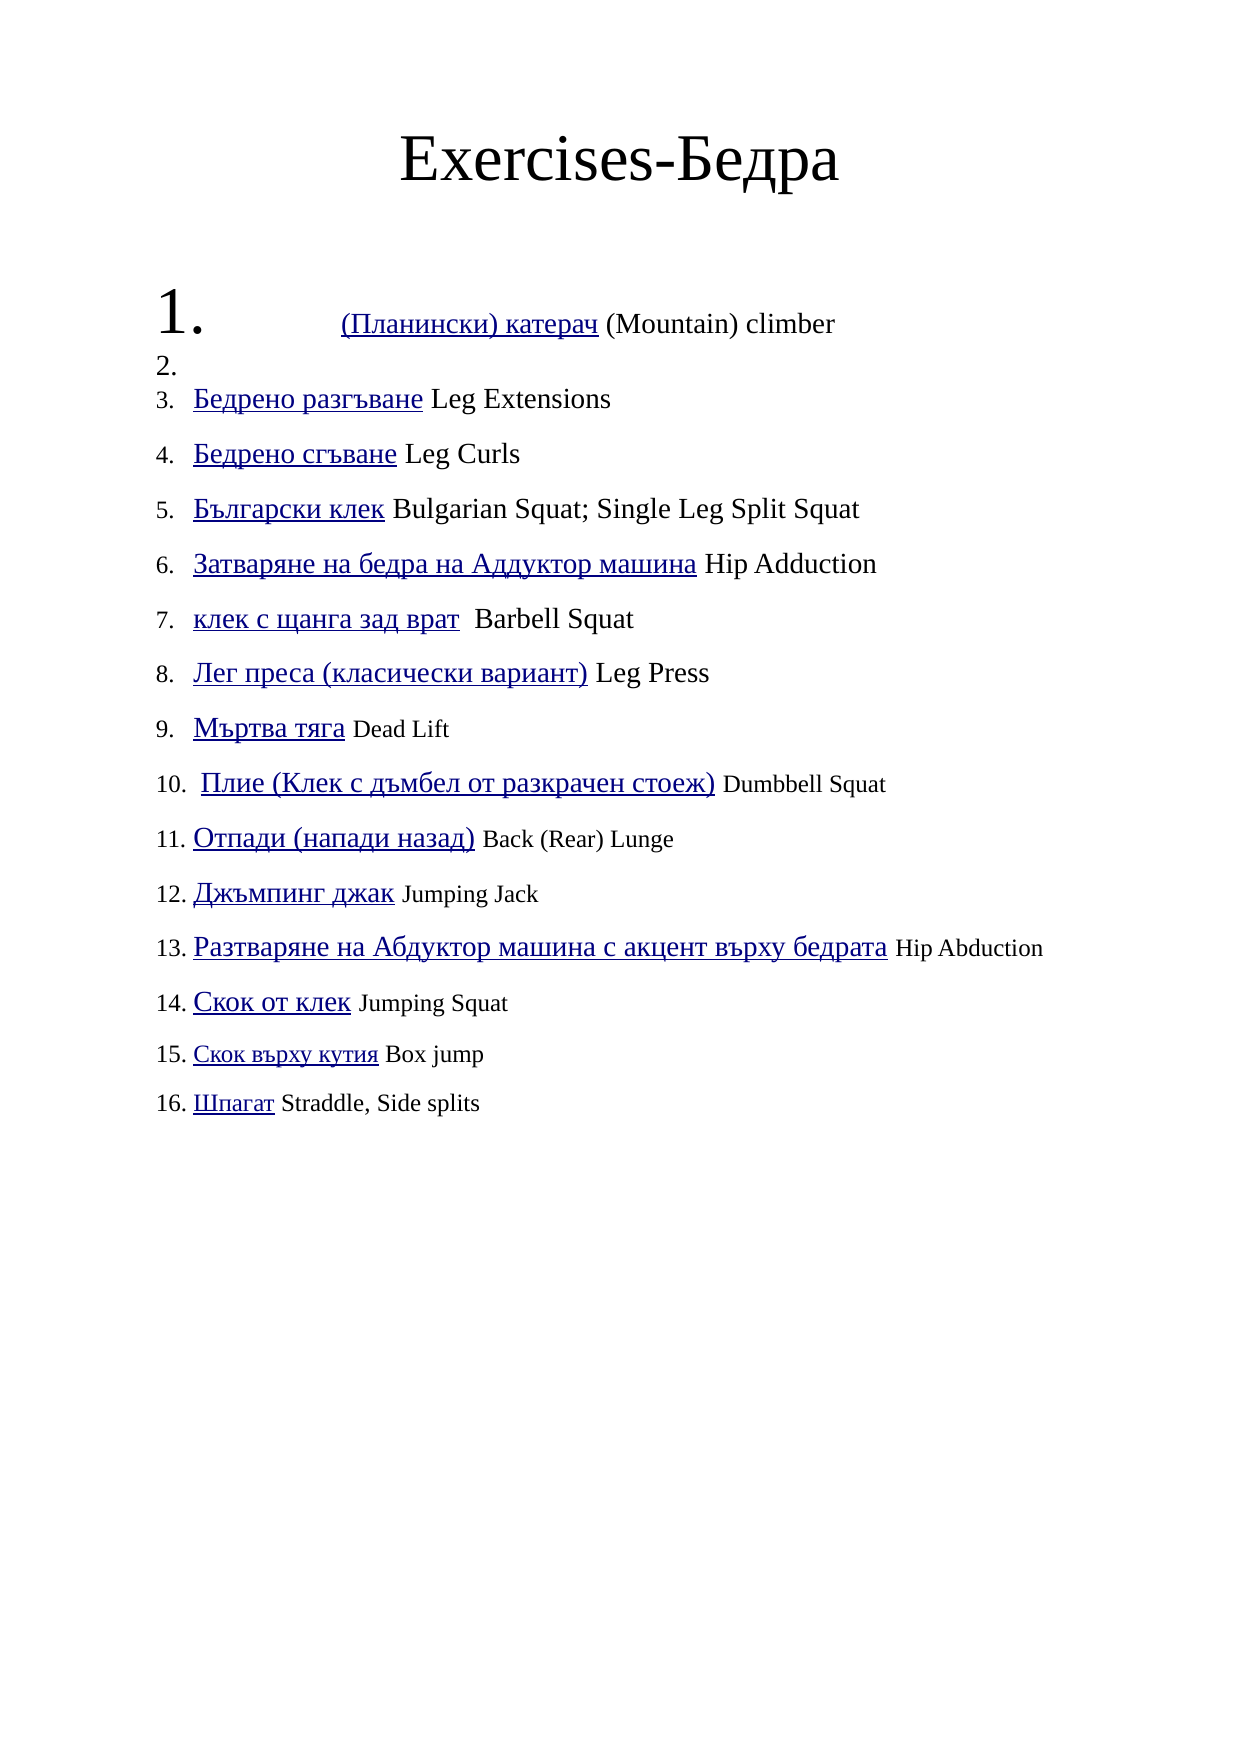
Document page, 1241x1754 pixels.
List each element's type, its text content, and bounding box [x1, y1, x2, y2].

list Лег преса (класически вариант) Leg Press [156, 656, 1122, 689]
list Шпагат Straddle, Side splits [156, 1088, 1122, 1117]
list Затваряне на бедра на Аддуктор машина Hip Adduction [156, 546, 1122, 579]
list (Планински) катерач (Mountain) climber [156, 271, 1122, 348]
list Скок върху кутия Box jump [156, 1039, 1122, 1068]
list Мъртва тяга Dead Lift [156, 710, 1122, 744]
list клек с щанга зад врат Barbell Squat [156, 601, 1122, 634]
list Плие (Клек с дъмбел от разкрачен стоеж) Dumbbell Squat [156, 765, 1122, 799]
list Български клек Bulgarian Squat; Single Leg Split Squat [156, 491, 1122, 525]
list Скок от клек Jumping Squat [156, 984, 1122, 1018]
list Разтваряне на Абдуктор машина с акцент върху бедрата Hip Abduction [156, 929, 1122, 963]
list Отпади (напади назад) Back (Rear) Lunge [156, 820, 1122, 853]
list Бедрено разгъване Leg Extensions [156, 382, 1122, 415]
list Бедрено сгъване Leg Curls [156, 436, 1122, 470]
list Джъмпинг джак Jumping Jack [156, 875, 1122, 908]
text Exercises-Бедра [118, 118, 1122, 195]
